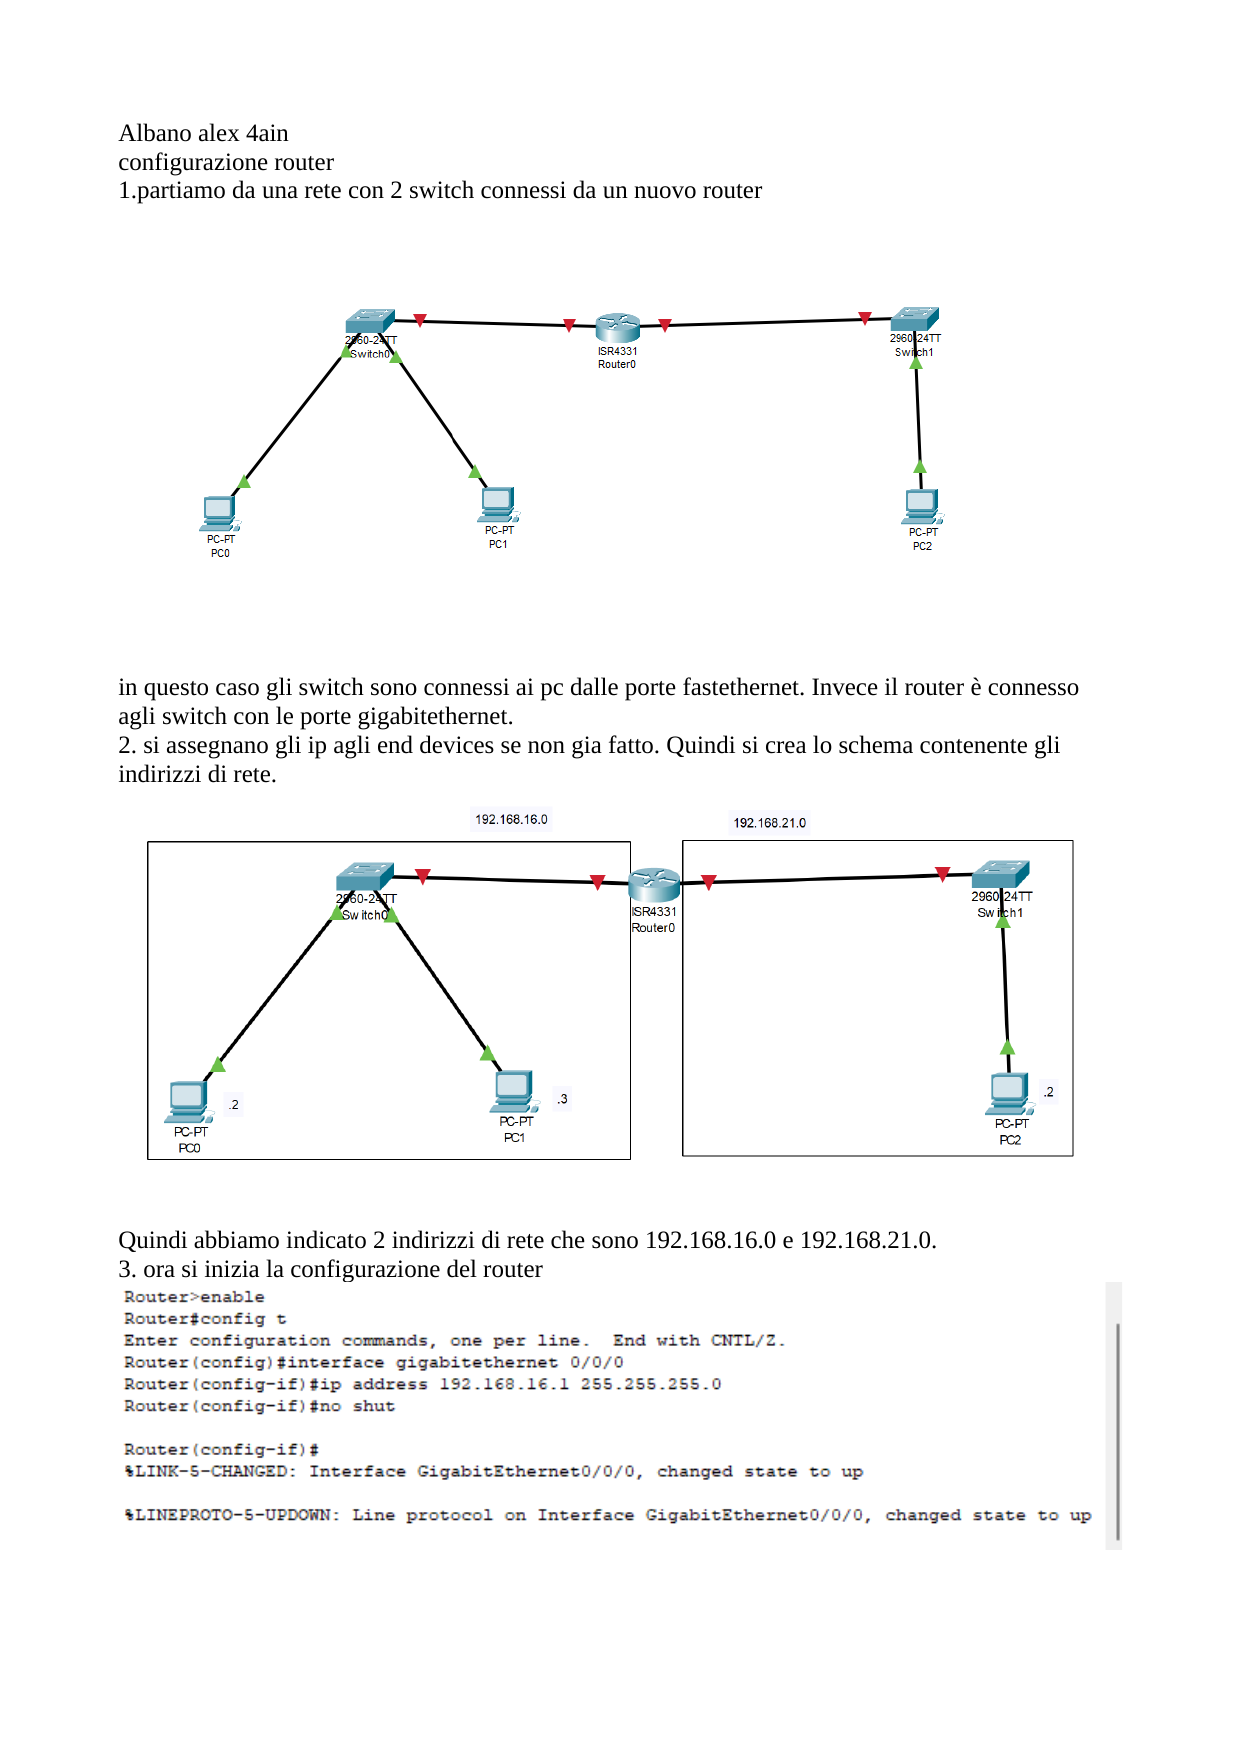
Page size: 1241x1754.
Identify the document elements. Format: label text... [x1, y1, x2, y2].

text in questo caso gli switch sono connessi ai pc dalle porte fastethernet. Invece il router è connesso agli switch con le porte gigabitethernet. [118, 672, 1122, 730]
text Albano alex 4ain [118, 118, 1122, 147]
text 3. ora si inizia la configurazione del router [118, 1254, 1122, 1282]
text 1.partiamo da una rete con 2 switch connessi da un nuovo router [118, 176, 1122, 204]
text configurazione router [118, 147, 1122, 176]
picture [118, 787, 1123, 1197]
text 2. si assegnano gli ip agli end devices se non gia fatto. Quindi si crea lo schema contenente gli indirizzi di rete. [118, 730, 1122, 787]
picture [118, 216, 1123, 644]
text Quindi abbiamo indicato 2 indirizzi di rete che sono 192.168.16.0 e 192.168.21.0. [118, 1225, 1122, 1254]
picture [118, 1282, 1123, 1550]
